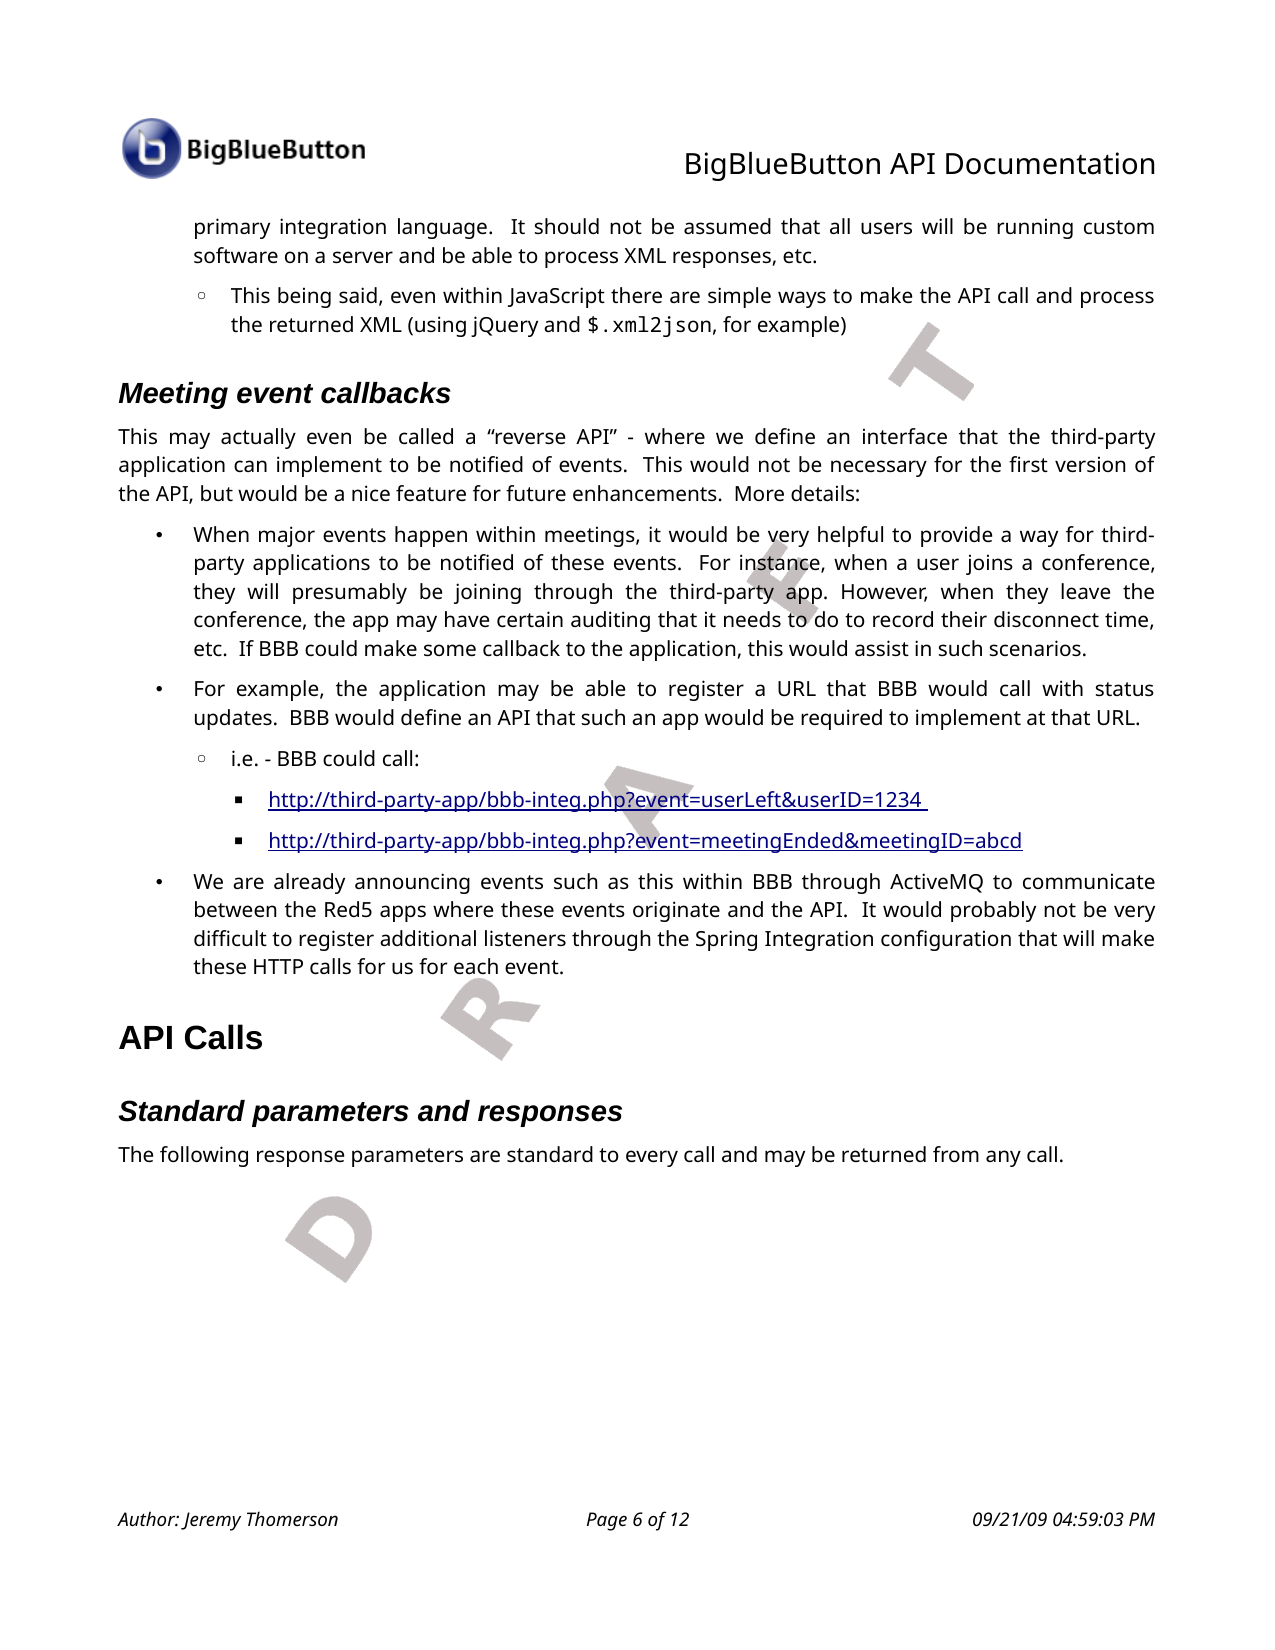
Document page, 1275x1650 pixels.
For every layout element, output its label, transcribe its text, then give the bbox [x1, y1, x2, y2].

list http://third-party-app/bbb-integ.php?event=userLeft&userID=1234 [231, 785, 284, 813]
text The following response parameters are standard to every call and may be returned from any call. [118, 1140, 284, 1169]
subtitle Meeting event callbacks [974, 376, 1157, 409]
list i.e. - BBB could call: [193, 744, 284, 772]
list primary integration language. It should not be assumed that all users will be running custom software on a server and be able to process XML responses, etc. [156, 212, 1157, 269]
list When major events happen within meetings, it would be very helpful to provide a way for third-party applications to be notified of these events. For instance, when a user joins a conference, they will presumably be joining through the third-party app. However, when they leave the conference, the app may have certain auditing that it needs to do to record their disconnect time, etc. If BBB could make some callback to the application, this would assist in such scenarios. [974, 520, 1157, 662]
picture [344, 322, 350, 331]
list We are already announcing events such as this within BBB through ActiveMQ to communicate between the Red5 apps where these events originate and the API. It would probably not be very difficult to register additional listeners through the Spring Integration configuration that will make these HTTP calls for us for each event. [974, 867, 1157, 981]
list http://third-party-app/bbb-integ.php?event=userLeft&userID=1234 [974, 785, 1157, 813]
picture [530, 322, 535, 330]
list http://third-party-app/bbb-integ.php?event=meetingEnded&meetingID=abcd [231, 826, 284, 854]
picture [457, 322, 463, 331]
picture [284, 851, 974, 1284]
picture [284, 322, 974, 850]
picture [733, 322, 740, 331]
picture [284, 936, 290, 945]
text This may actually even be called a “reverse API” - where we define an interface that the third-party application can implement to be notified of events. This would not be necessary for the first version of the API, but would be a nice feature for future enhancements. More details: [974, 422, 1157, 507]
list For example, the application may be able to register a URL that BBB would call with status updates. BBB would define an API that such an app would be required to implement at that URL. [974, 674, 1157, 731]
list For example, the application may be able to register a URL that BBB would call with status updates. BBB would define an API that such an app would be required to implement at that URL. [156, 674, 284, 731]
picture [970, 876, 974, 887]
picture [498, 322, 503, 331]
text This may actually even be called a “reverse API” - where we define an interface that the third-party application can implement to be notified of events. This would not be necessary for the first version of the API, but would be a nice feature for future enhancements. More details: [118, 422, 284, 507]
picture [690, 322, 696, 331]
list http://third-party-app/bbb-integ.php?event=meetingEnded&meetingID=abcd [974, 826, 1157, 854]
subtitle Standard parameters and responses [974, 1094, 1157, 1128]
picture [481, 322, 491, 331]
picture [299, 322, 304, 331]
picture [417, 322, 422, 331]
text The following response parameters are standard to every call and may be returned from any call. [974, 1140, 1157, 1169]
picture [121, 118, 365, 179]
list This being said, even within JavaScript there are simple ways to make the API call and process the returned XML (using jQuery and $.xml2json, for example) [193, 282, 1157, 338]
subtitle [974, 1018, 1157, 1057]
subtitle Standard parameters and responses [118, 1094, 284, 1128]
list When major events happen within meetings, it would be very helpful to provide a way for third-party applications to be notified of these events. For instance, when a user joins a conference, they will presumably be joining through the third-party app. However, when they leave the conference, the app may have certain auditing that it needs to do to record their disconnect time, etc. If BBB could make some callback to the application, this would assist in such scenarios. [156, 520, 284, 662]
picture [571, 322, 577, 331]
list i.e. - BBB could call: [974, 744, 1157, 772]
subtitle Meeting event callbacks [118, 376, 284, 409]
subtitle API Calls [118, 1018, 284, 1057]
list We are already announcing events such as this within BBB through ActiveMQ to communicate between the Red5 apps where these events originate and the API. It would probably not be very difficult to register additional listeners through the Spring Integration configuration that will make these HTTP calls for us for each event. [156, 867, 284, 981]
